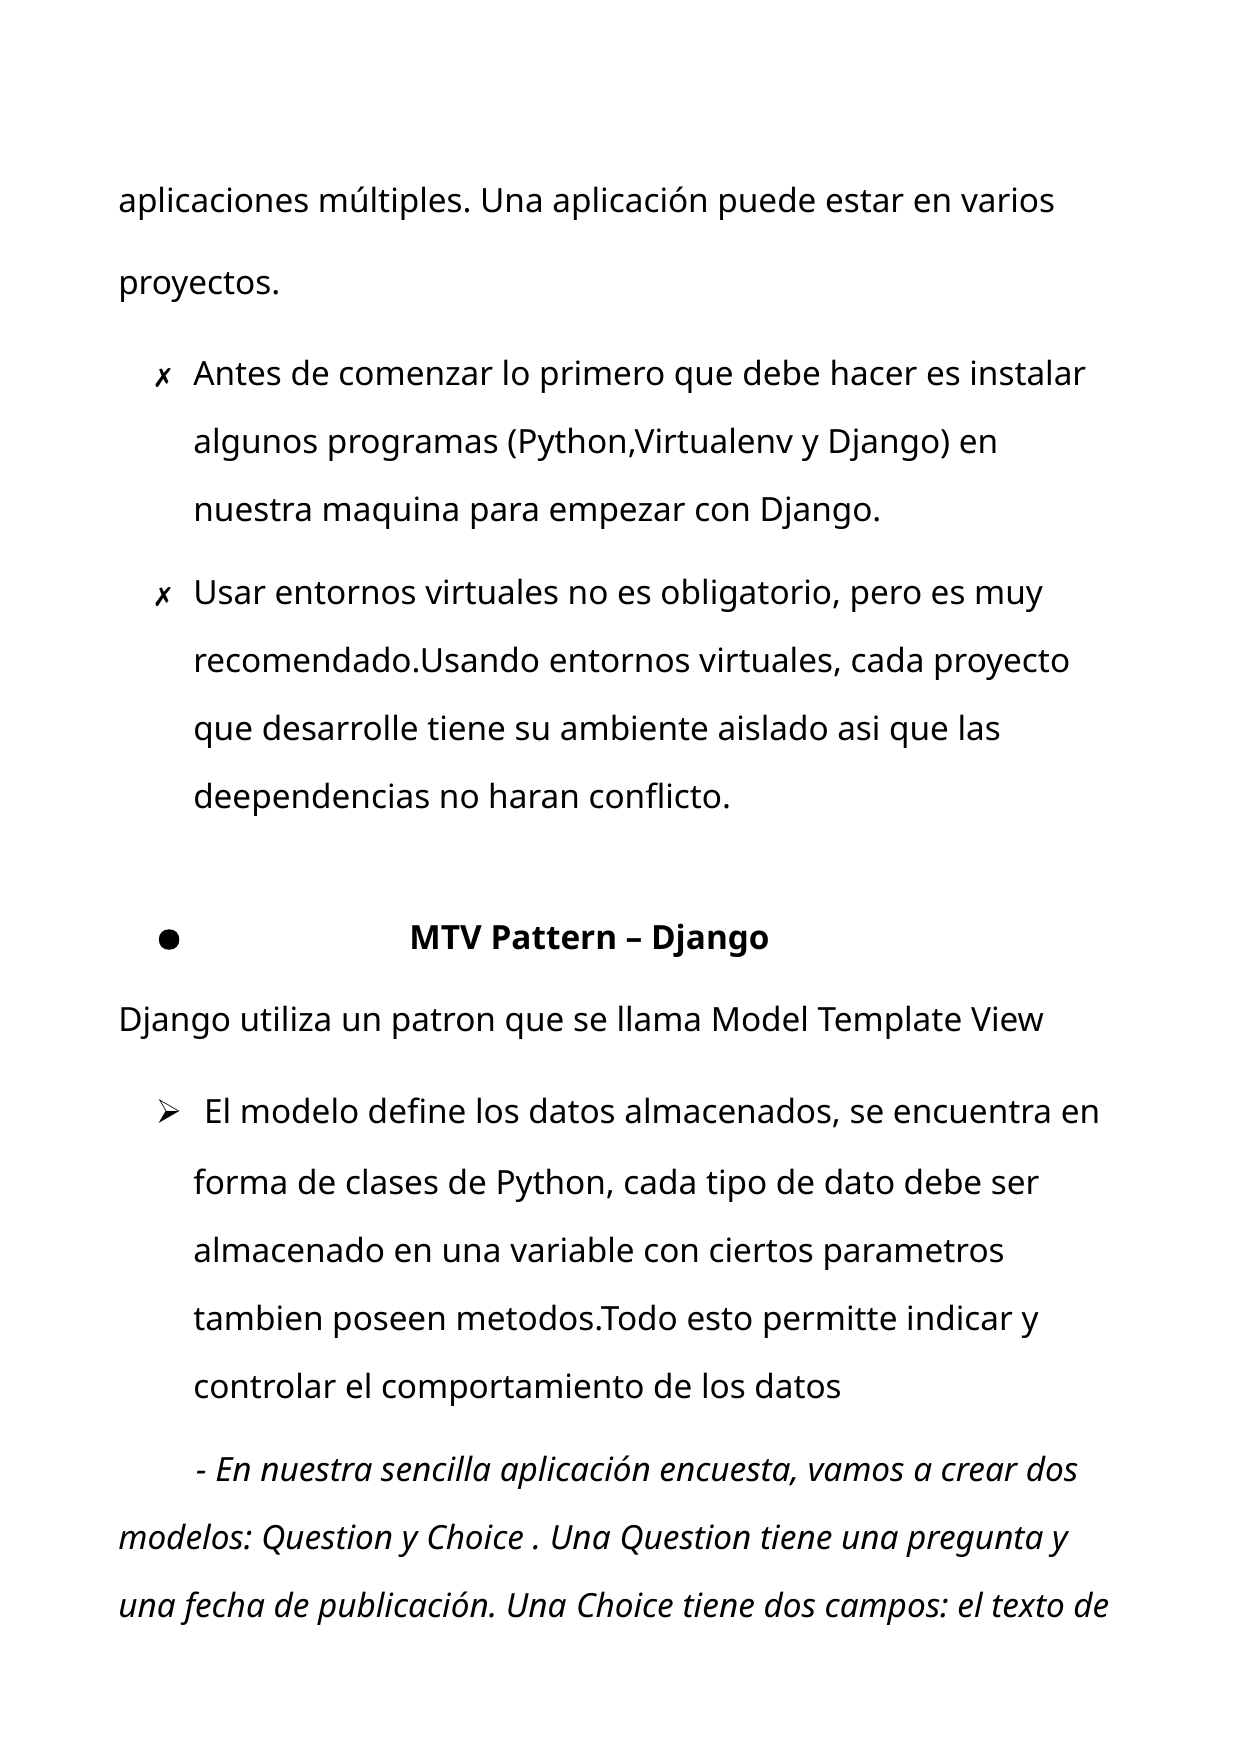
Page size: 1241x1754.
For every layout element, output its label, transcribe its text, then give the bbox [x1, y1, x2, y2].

list El modelo define los datos almacenados, se encuentra en forma de clases de Python, cada tipo de dato debe ser almacenado en una variable con ciertos parametros tambien poseen metodos.Todo esto permitte indicar y controlar el comportamiento de los datos [156, 1079, 1122, 1408]
list Antes de comenzar lo primero que debe hacer es instalar algunos programas (Python,Virtualenv y Django) en nuestra maquina para empezar con Django. [156, 350, 1122, 531]
text Django utiliza un patron que se llama Model Template View [118, 996, 1122, 1042]
list Usar entornos virtuales no es obligatorio, pero es muy recomendado.Usando entornos virtuales, cada proyecto que desarrolle tiene su ambiente aislado asi que las deependencias no haran conflicto. [156, 569, 1122, 818]
text - En nuestra sencilla aplicación encuesta, vamos a crear dos modelos: Question y Choice . Una Question tiene una pregunta y una fecha de publicación. Una Choice tiene dos campos: el texto de [118, 1446, 1122, 1627]
list MTV Pattern – Django [156, 913, 1122, 959]
text aplicaciones múltiples. Una aplicación puede estar en varios proyectos. [118, 176, 1122, 307]
